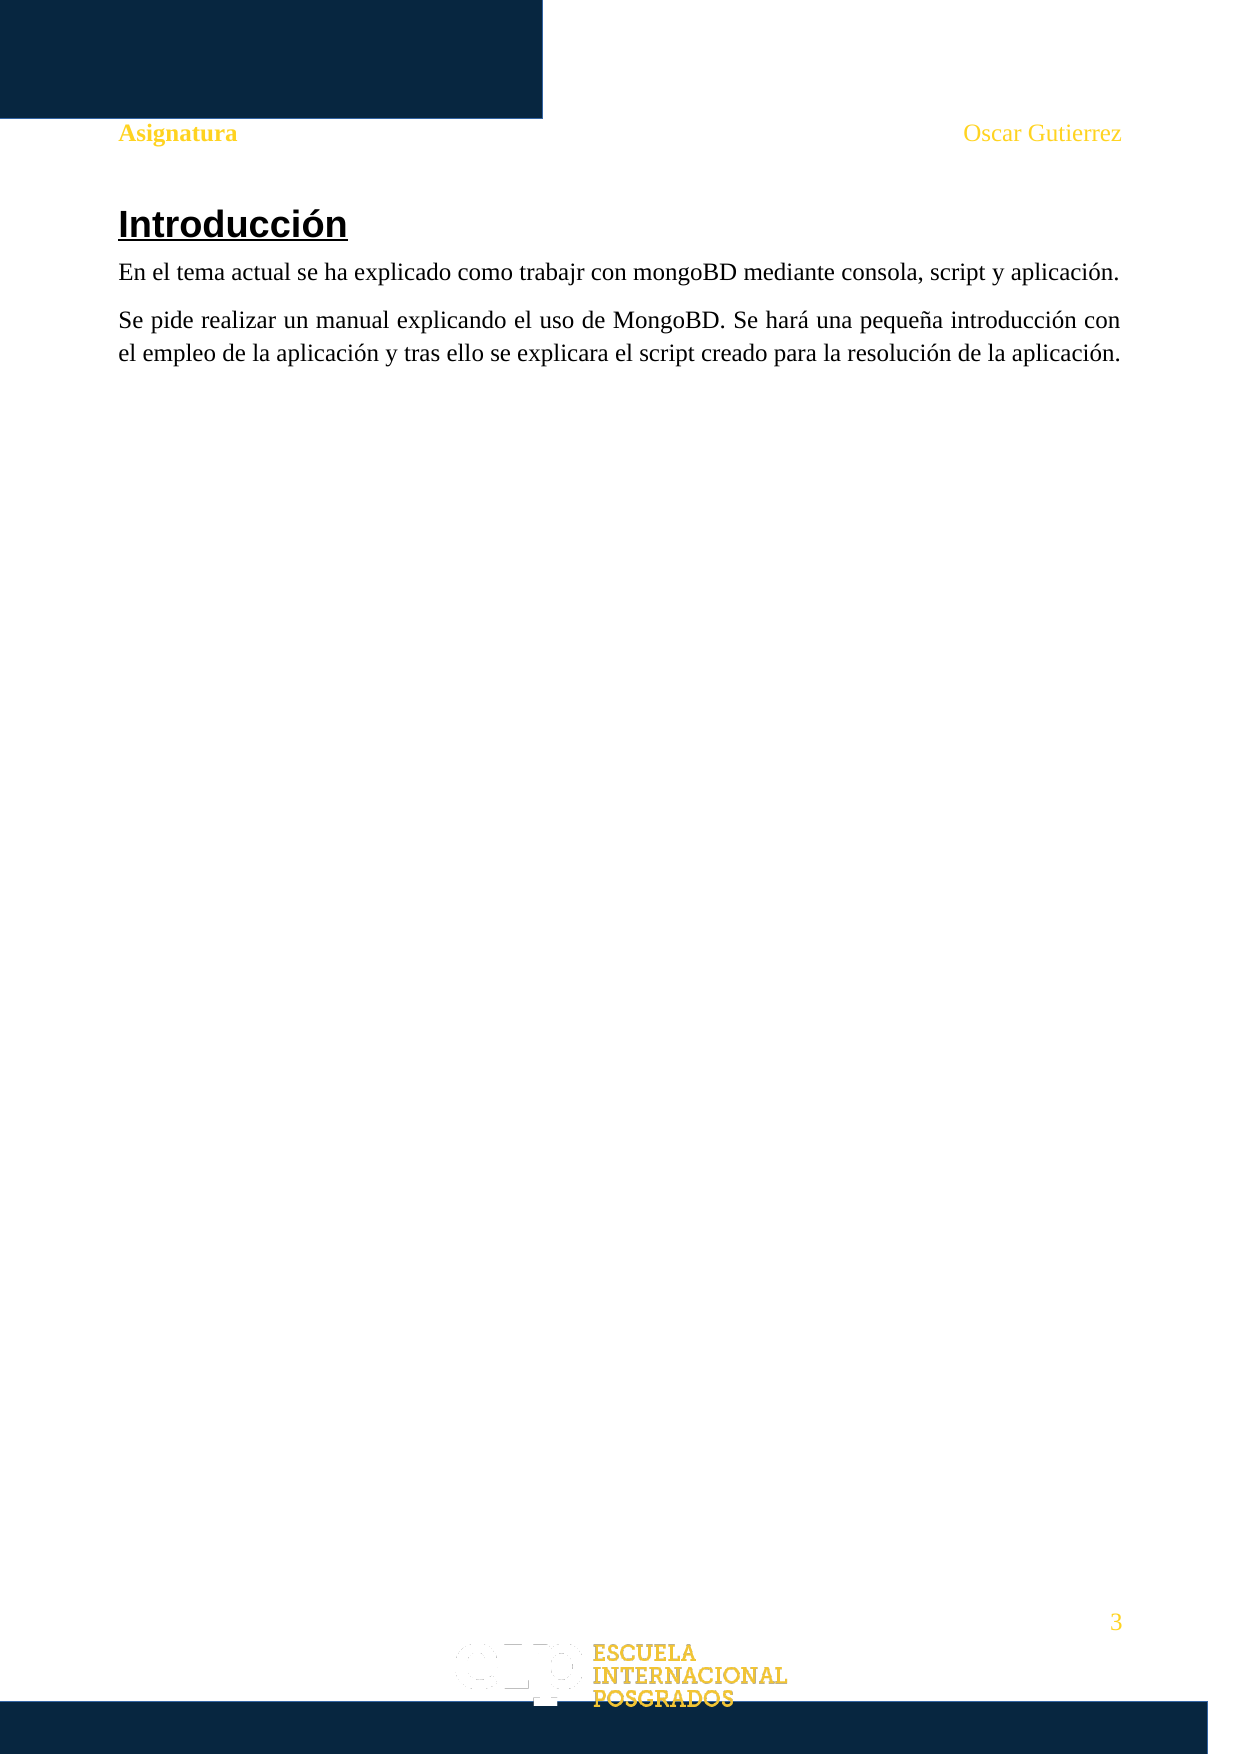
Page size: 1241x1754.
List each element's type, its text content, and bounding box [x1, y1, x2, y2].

text En el tema actual se ha explicado como trabajr con mongoBD mediante consola, script y aplicación. [118, 257, 1122, 286]
text Se pide realizar un manual explicando el uso de MongoBD. Se hará una pequeña introducción con el empleo de la aplicación y tras ello se explicara el script creado para la resolución de la aplicación. [118, 305, 1122, 367]
subtitle Introducción [118, 201, 1122, 245]
picture [452, 1614, 788, 1712]
